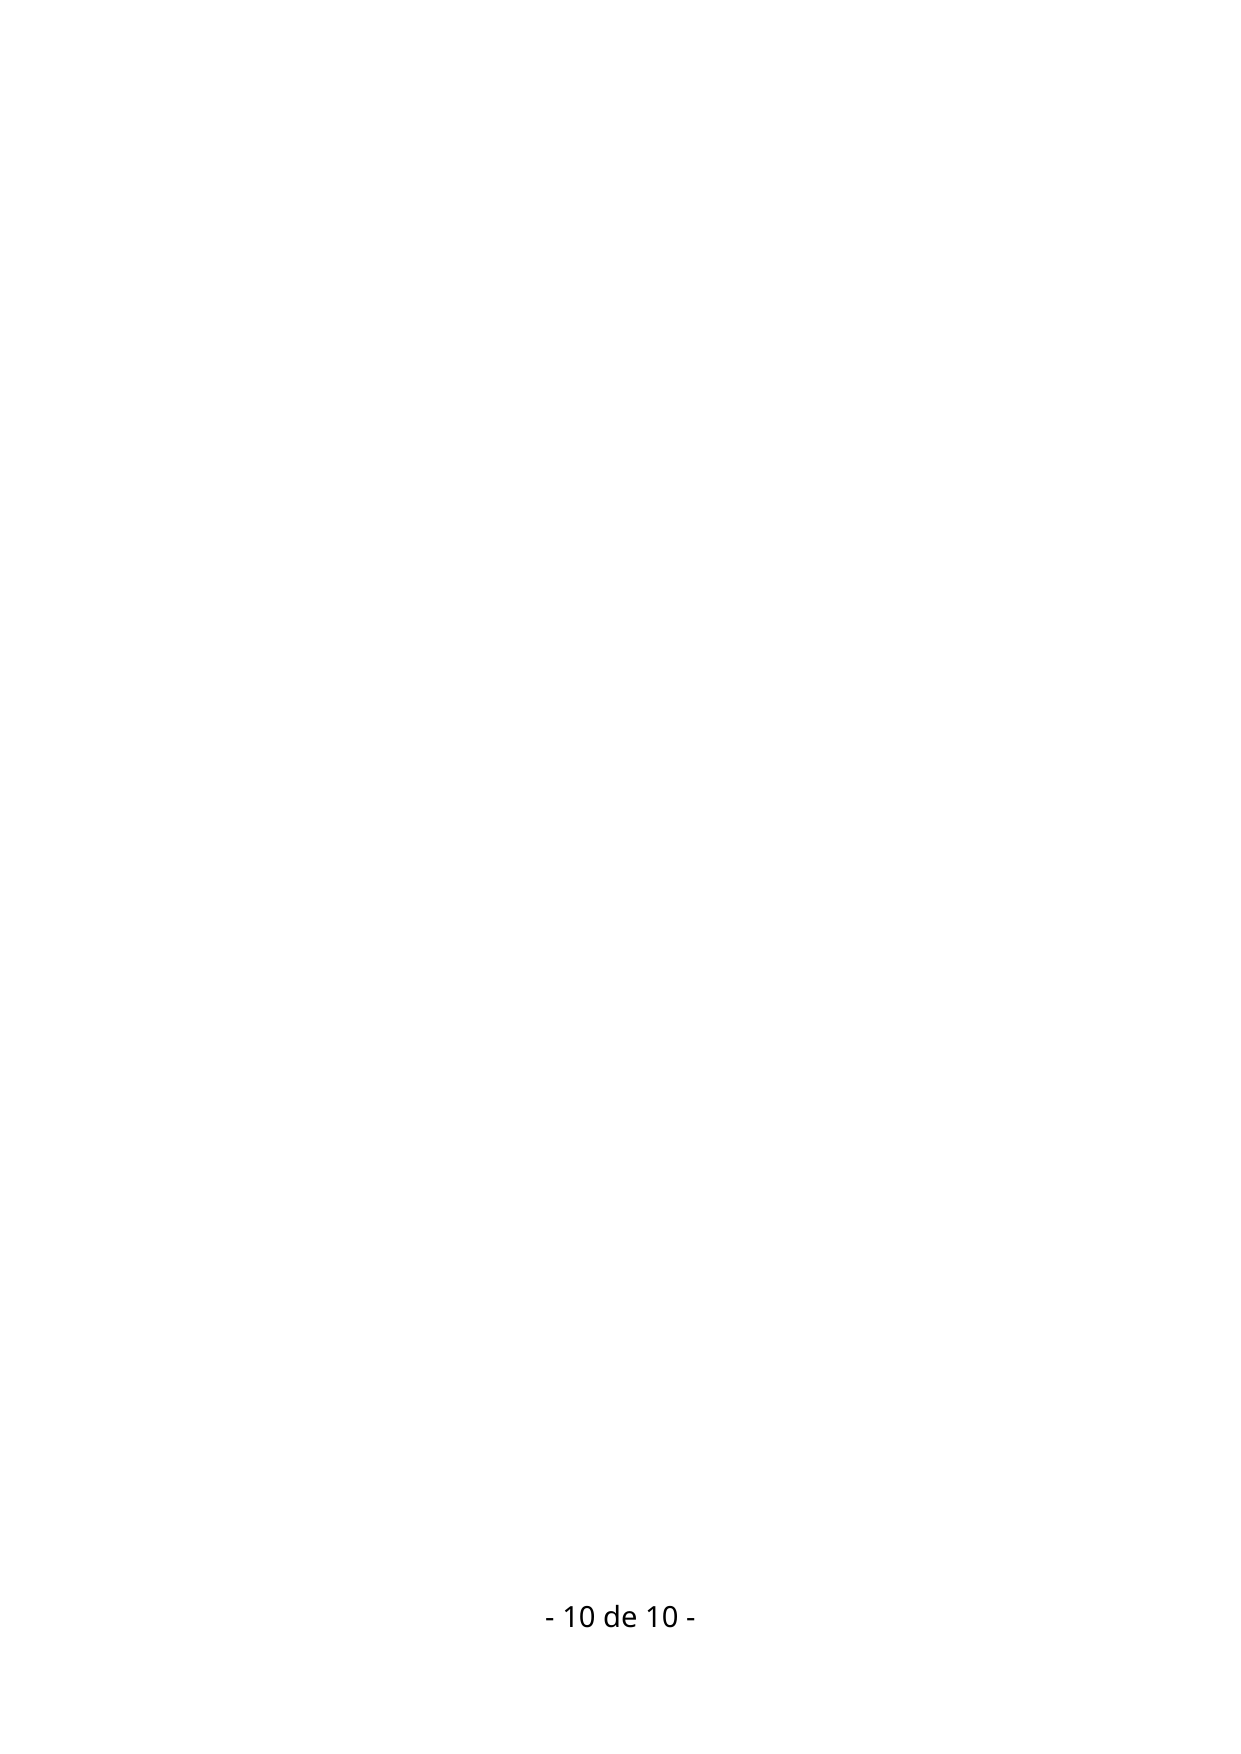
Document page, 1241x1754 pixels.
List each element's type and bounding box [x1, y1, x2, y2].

table_cell [118, 664, 1122, 693]
table_cell [118, 578, 1122, 607]
table_cell [118, 406, 1122, 434]
table_cell [118, 463, 1122, 492]
table_cell [118, 319, 1122, 348]
table_cell [118, 607, 1122, 636]
table_cell [118, 636, 1122, 664]
table_cell [118, 377, 1122, 406]
table_cell [118, 492, 1122, 521]
table_cell [118, 118, 1122, 147]
table_cell [118, 176, 1122, 204]
table_cell [118, 204, 1122, 233]
table_cell [118, 348, 1122, 377]
table_cell [118, 262, 1122, 291]
table_cell [118, 233, 1122, 262]
table_cell [118, 549, 1122, 578]
table_cell [118, 434, 1122, 463]
table_cell [118, 693, 1122, 722]
table_cell [118, 722, 1122, 751]
table_cell [118, 291, 1122, 319]
table_cell [118, 521, 1122, 549]
table_cell [118, 147, 1122, 176]
